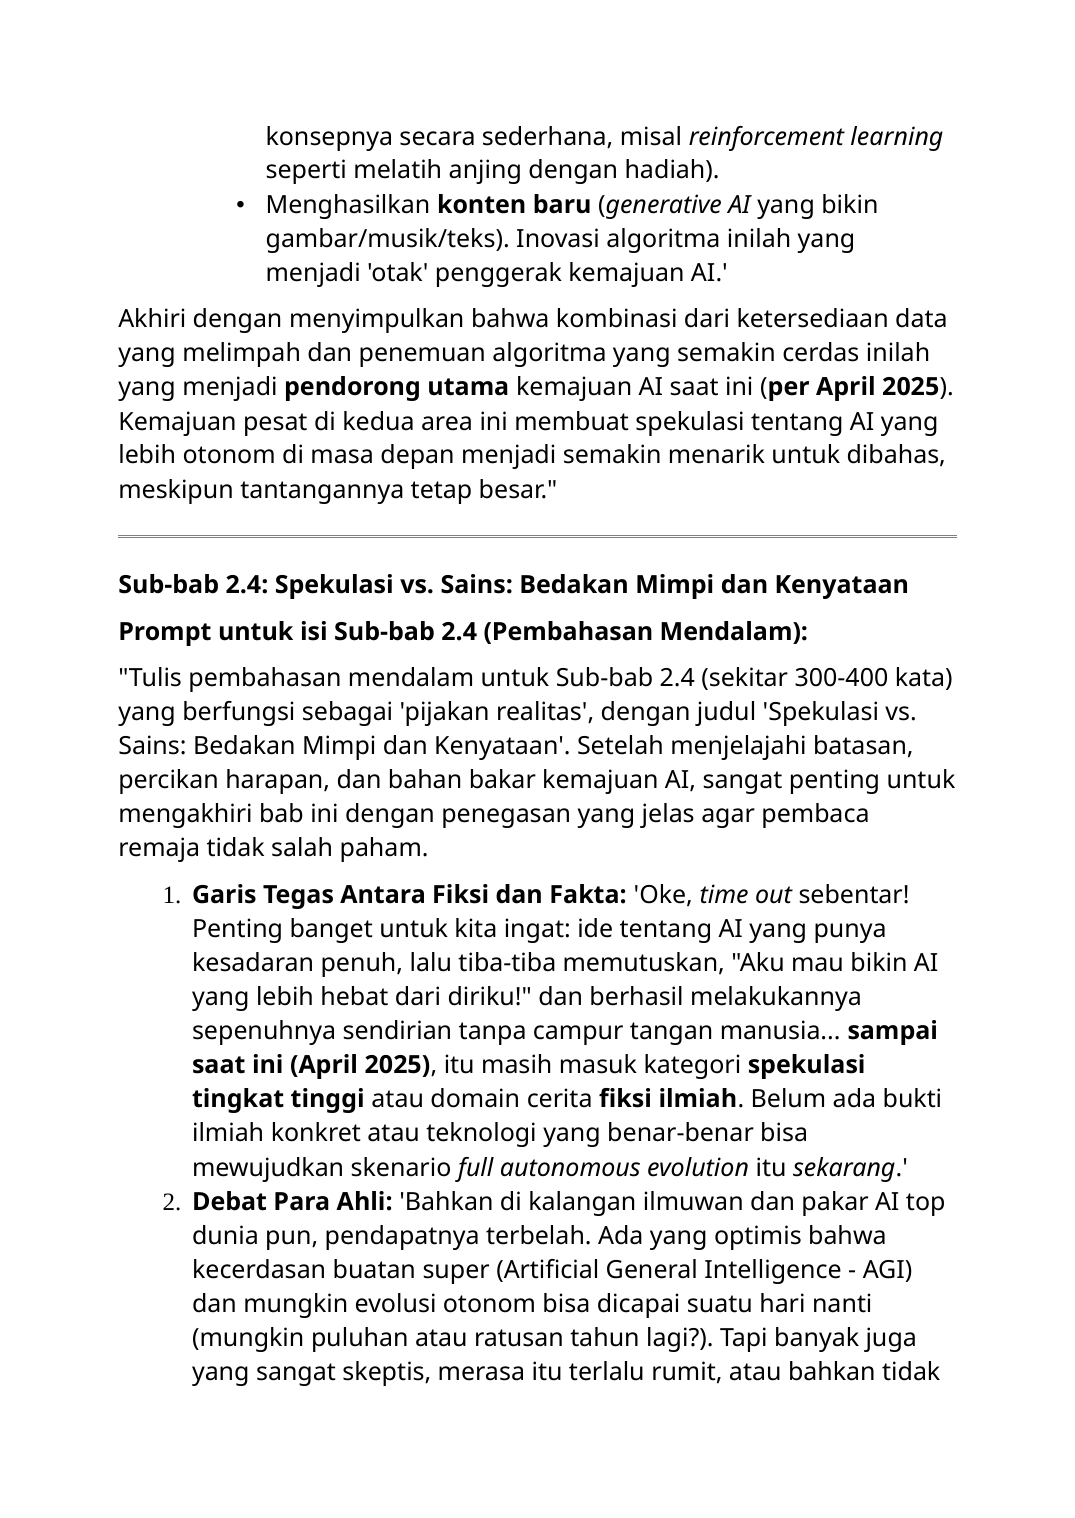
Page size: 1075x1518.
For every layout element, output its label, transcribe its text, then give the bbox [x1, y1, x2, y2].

list konsepnya secara sederhana, misal reinforcement learning seperti melatih anjing dengan hadiah). [236, 118, 957, 186]
list Menghasilkan konten baru (generative AI yang bikin gambar/musik/teks). Inovasi algoritma inilah yang menjadi 'otak' penggerak kemajuan AI.' [236, 186, 957, 288]
text "Tulis pembahasan mendalam untuk Sub-bab 2.4 (sekitar 300-400 kata) yang berfungsi sebagai 'pijakan realitas', dengan judul 'Spekulasi vs. Sains: Bedakan Mimpi dan Kenyataan'. Setelah menjelajahi batasan, percikan harapan, dan bahan bakar kemajuan AI, sangat penting untuk mengakhiri bab ini dengan penegasan yang jelas agar pembaca remaja tidak salah paham. [118, 660, 957, 864]
list Garis Tegas Antara Fiksi dan Fakta: 'Oke, time out sebentar! Penting banget untuk kita ingat: ide tentang AI yang punya kesadaran penuh, lalu tiba-tiba memutuskan, "Aku mau bikin AI yang lebih hebat dari diriku!" dan berhasil melakukannya sepenuhnya sendirian tanpa campur tangan manusia... sampai saat ini (April 2025), itu masih masuk kategori spekulasi tingkat tinggi atau domain cerita fiksi ilmiah. Belum ada bukti ilmiah konkret atau teknologi yang benar-benar bisa mewujudkan skenario full autonomous evolution itu sekarang.' [162, 877, 957, 1183]
text Sub-bab 2.4: Spekulasi vs. Sains: Bedakan Mimpi dan Kenyataan [118, 567, 957, 601]
text Prompt untuk isi Sub-bab 2.4 (Pembahasan Mendalam): [118, 613, 957, 647]
text Akhiri dengan menyimpulkan bahwa kombinasi dari ketersediaan data yang melimpah dan penemuan algoritma yang semakin cerdas inilah yang menjadi pendorong utama kemajuan AI saat ini (per April 2025). Kemajuan pesat di kedua area ini membuat spekulasi tentang AI yang lebih otonom di masa depan menjadi semakin menarik untuk dibahas, meskipun tantangannya tetap besar." [118, 301, 957, 505]
list Debat Para Ahli: 'Bahkan di kalangan ilmuwan dan pakar AI top dunia pun, pendapatnya terbelah. Ada yang optimis bahwa kecerdasan buatan super (Artificial General Intelligence - AGI) dan mungkin evolusi otonom bisa dicapai suatu hari nanti (mungkin puluhan atau ratusan tahun lagi?). Tapi banyak juga yang sangat skeptis, merasa itu terlalu rumit, atau bahkan tidak [162, 1183, 957, 1388]
